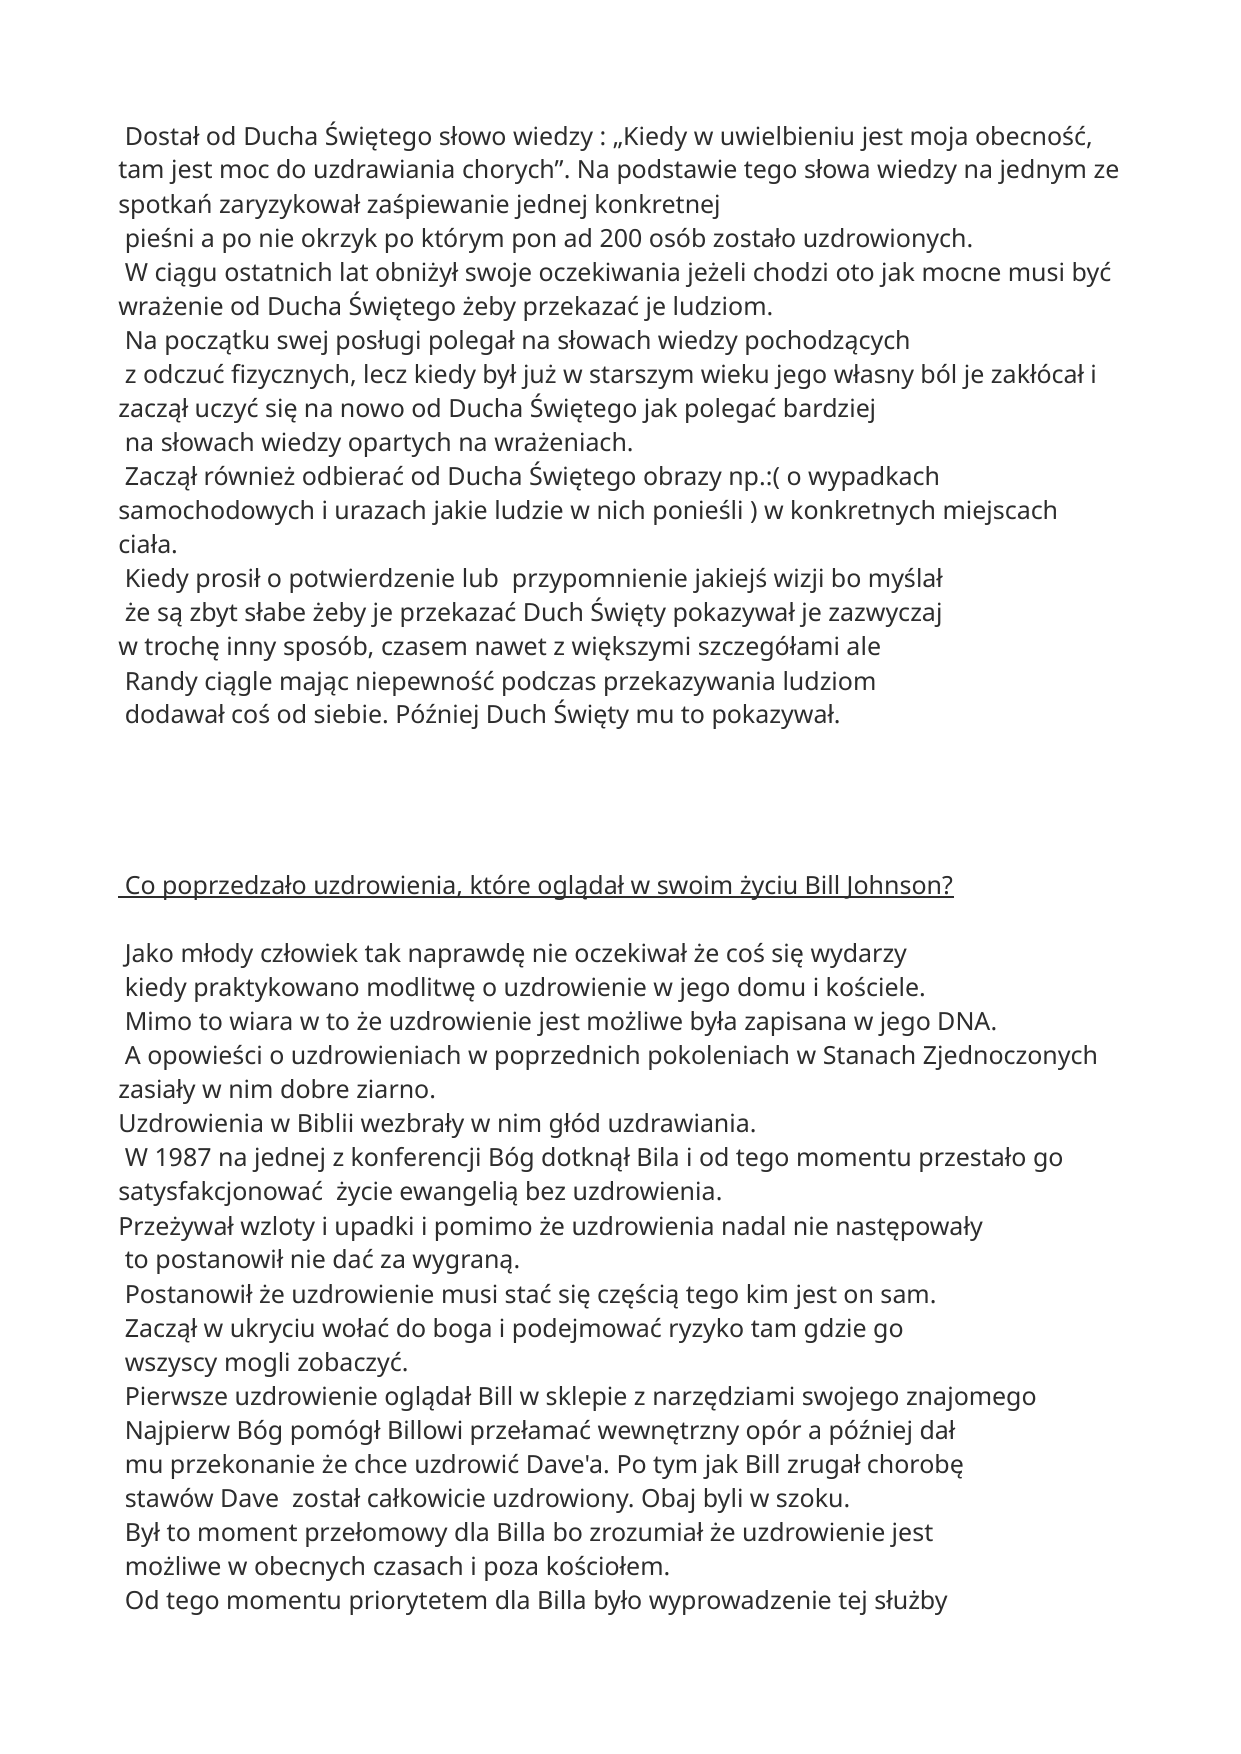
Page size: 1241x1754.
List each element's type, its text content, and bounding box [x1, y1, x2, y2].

text Zaczął w ukryciu wołać do boga i podejmować ryzyko tam gdzie go [118, 1310, 1122, 1344]
text pieśni a po nie okrzyk po którym pon ad 200 osób zostało uzdrowionych. [118, 220, 1122, 254]
text na słowach wiedzy opartych na wrażeniach. [118, 425, 1122, 459]
text w trochę inny sposób, czasem nawet z większymi szczegółami ale [118, 629, 1122, 663]
text z odczuć fizycznych, lecz kiedy był już w starszym wieku jego własny ból je zakłócał i zaczął uczyć się na nowo od Ducha Świętego jak polegać bardziej [118, 357, 1122, 425]
text Mimo to wiara w to że uzdrowienie jest możliwe była zapisana w jego DNA. [118, 1004, 1122, 1038]
text Uzdrowienia w Biblii wezbrały w nim głód uzdrawiania. [118, 1106, 1122, 1140]
text W 1987 na jednej z konferencji Bóg dotknął Bila i od tego momentu przestało go satysfakcjonować życie ewangelią bez uzdrowienia. [118, 1140, 1122, 1208]
text że są zbyt słabe żeby je przekazać Duch Święty pokazywał je zazwyczaj [118, 595, 1122, 629]
text Kiedy prosił o potwierdzenie lub przypomnienie jakiejś wizji bo myślał [118, 561, 1122, 595]
text Przeżywał wzloty i upadki i pomimo że uzdrowienia nadal nie następowały [118, 1208, 1122, 1242]
text mu przekonanie że chce uzdrowić Dave'a. Po tym jak Bill zrugał chorobę [118, 1447, 1122, 1481]
text Był to moment przełomowy dla Billa bo zrozumiał że uzdrowienie jest [118, 1515, 1122, 1549]
text kiedy praktykowano modlitwę o uzdrowienie w jego domu i kościele. [118, 970, 1122, 1004]
text możliwe w obecnych czasach i poza kościołem. [118, 1549, 1122, 1583]
text dodawał coś od siebie. Później Duch Święty mu to pokazywał. [118, 697, 1122, 731]
text Na początku swej posługi polegał na słowach wiedzy pochodzących [118, 322, 1122, 357]
text Dostał od Ducha Świętego słowo wiedzy : „Kiedy w uwielbieniu jest moja obecność, tam jest moc do uzdrawiania chorych”. Na podstawie tego słowa wiedzy na jednym ze spotkań zaryzykował zaśpiewanie jednej konkretnej [118, 118, 1122, 220]
text wszyscy mogli zobaczyć. [118, 1344, 1122, 1378]
text Postanowił że uzdrowienie musi stać się częścią tego kim jest on sam. [118, 1276, 1122, 1310]
text Jako młody człowiek tak naprawdę nie oczekiwał że coś się wydarzy [118, 936, 1122, 970]
text W ciągu ostatnich lat obniżył swoje oczekiwania jeżeli chodzi oto jak mocne musi być wrażenie od Ducha Świętego żeby przekazać je ludziom. [118, 254, 1122, 322]
text to postanowił nie dać za wygraną. [118, 1242, 1122, 1276]
text Zaczął również odbierać od Ducha Świętego obrazy np.:( o wypadkach samochodowych i urazach jakie ludzie w nich ponieśli ) w konkretnych miejscach ciała. [118, 459, 1122, 561]
text Co poprzedzało uzdrowienia, które oglądał w swoim życiu Bill Johnson? [118, 867, 1122, 902]
text A opowieści o uzdrowieniach w poprzednich pokoleniach w Stanach Zjednoczonych zasiały w nim dobre ziarno. [118, 1038, 1122, 1106]
text Pierwsze uzdrowienie oglądał Bill w sklepie z narzędziami swojego znajomego [118, 1378, 1122, 1412]
text Od tego momentu priorytetem dla Billa było wyprowadzenie tej służby [118, 1583, 1122, 1617]
text stawów Dave został całkowicie uzdrowiony. Obaj byli w szoku. [118, 1481, 1122, 1515]
text Najpierw Bóg pomógł Billowi przełamać wewnętrzny opór a później dał [118, 1412, 1122, 1447]
text Randy ciągle mając niepewność podczas przekazywania ludziom [118, 663, 1122, 697]
